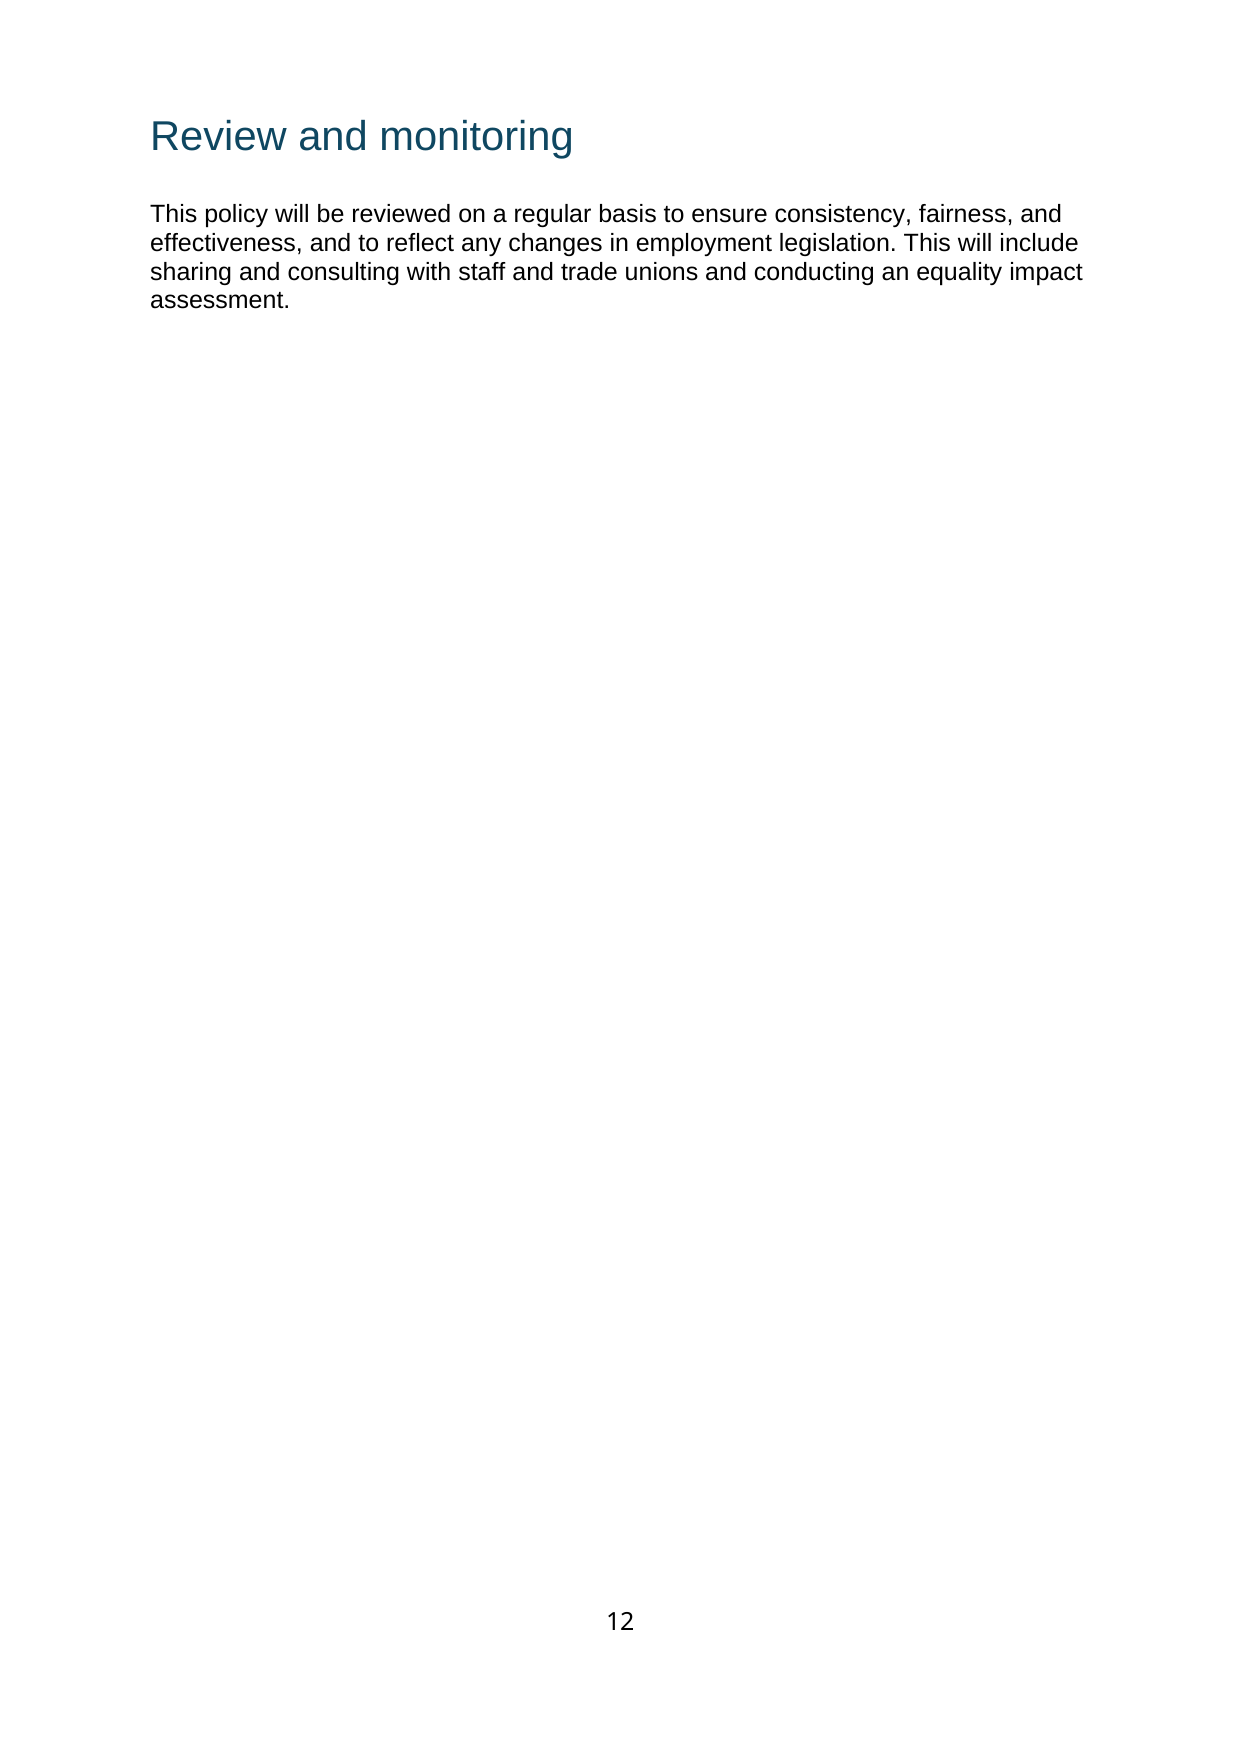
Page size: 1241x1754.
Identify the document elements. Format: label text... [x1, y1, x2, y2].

text This policy will be reviewed on a regular basis to ensure consistency, fairness, and effectiveness, and to reflect any changes in employment legislation. This will include sharing and consulting with staff and trade unions and conducting an equality impact assessment. [150, 199, 1090, 314]
subtitle Review and monitoring [150, 111, 1090, 159]
